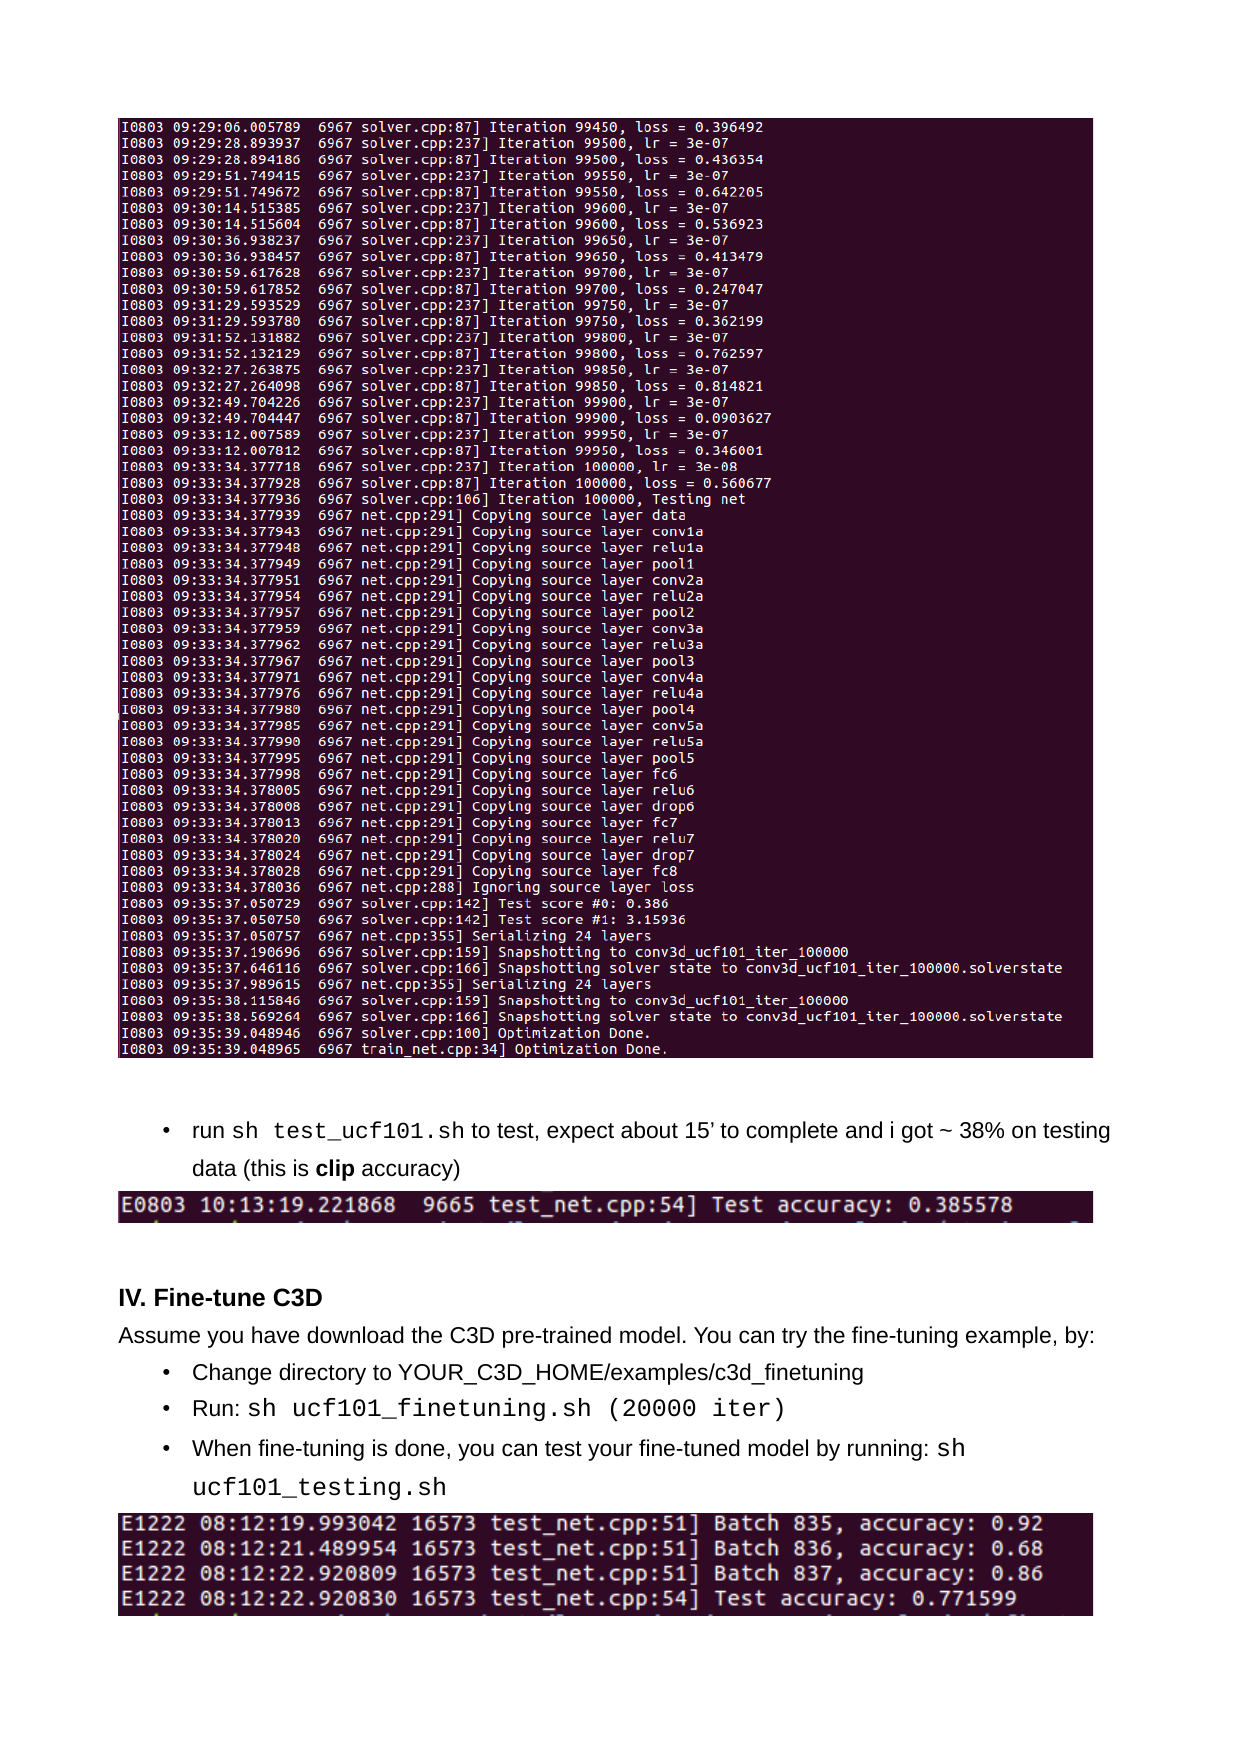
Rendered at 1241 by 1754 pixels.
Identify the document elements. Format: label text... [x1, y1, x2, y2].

list Run: sh ucf101_finetuning.sh (20000 iter) [162, 1395, 1122, 1424]
picture [118, 1191, 1094, 1223]
list run sh test_ucf101.sh to test, expect about 15’ to complete and i got ~ 38% on testing data (this is clip accuracy) [162, 1117, 1122, 1182]
list When fine-tuning is done, you can test your fine-tuned model by running: sh ucf101_testing.sh [162, 1435, 1122, 1503]
picture [118, 118, 1094, 1058]
text IV. Fine-tune C3D [118, 1283, 1122, 1312]
picture [118, 1513, 1094, 1616]
list Change directory to YOUR_C3D_HOME/examples/c3d_finetuning [162, 1359, 1122, 1385]
text Assume you have download the C3D pre-trained model. You can try the fine-tuning example, by: [118, 1322, 1122, 1349]
